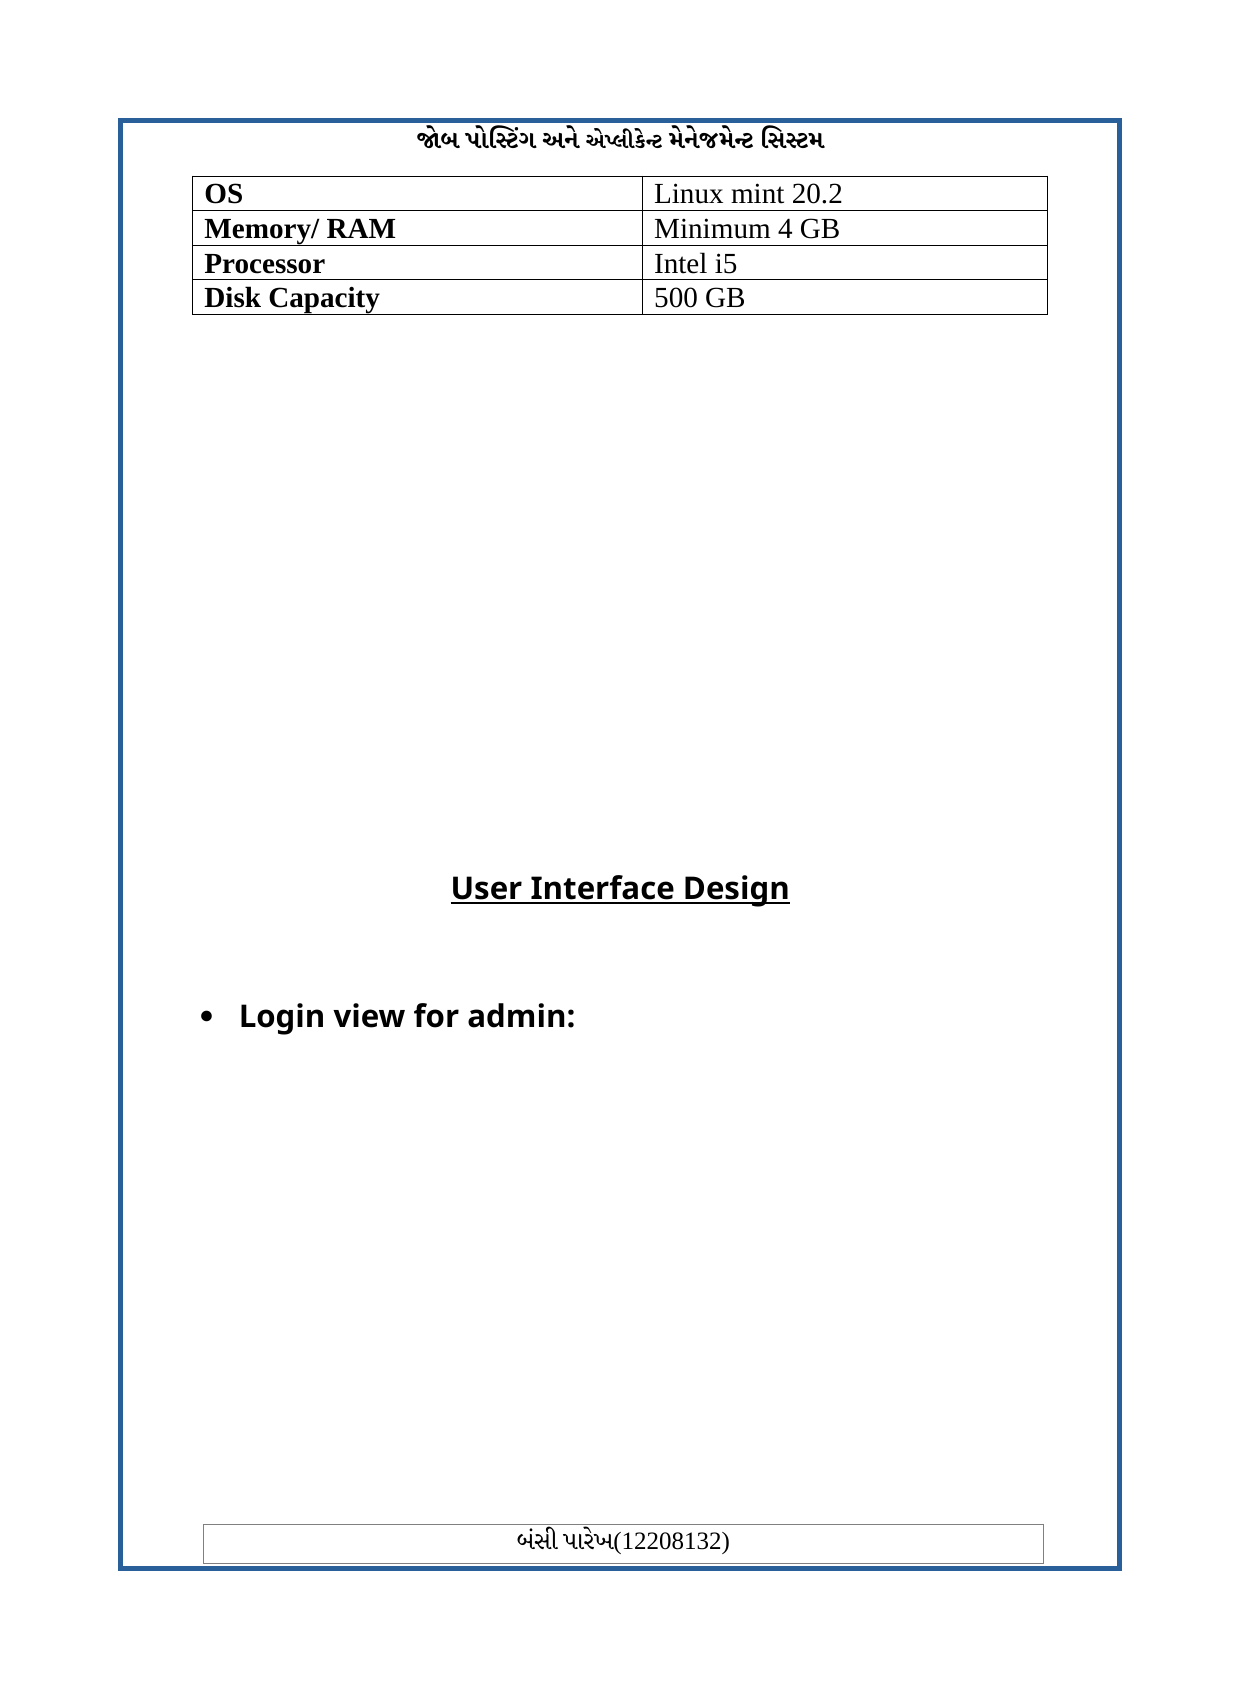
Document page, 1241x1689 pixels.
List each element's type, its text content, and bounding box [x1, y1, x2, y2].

table_header Linux mint 20.2 [643, 177, 1047, 210]
table_cell Processor [193, 246, 642, 279]
table_cell Memory/ RAM [193, 211, 642, 245]
table_cell Minimum 4 GB [643, 211, 1047, 245]
table_cell 500 GB [643, 280, 1047, 314]
text User Interface Design [126, 866, 1114, 908]
table_cell Intel i5 [643, 246, 1047, 279]
list Login view for admin: [201, 994, 1114, 1036]
table_cell Disk Capacity [193, 280, 642, 314]
table_header OS [193, 177, 642, 210]
